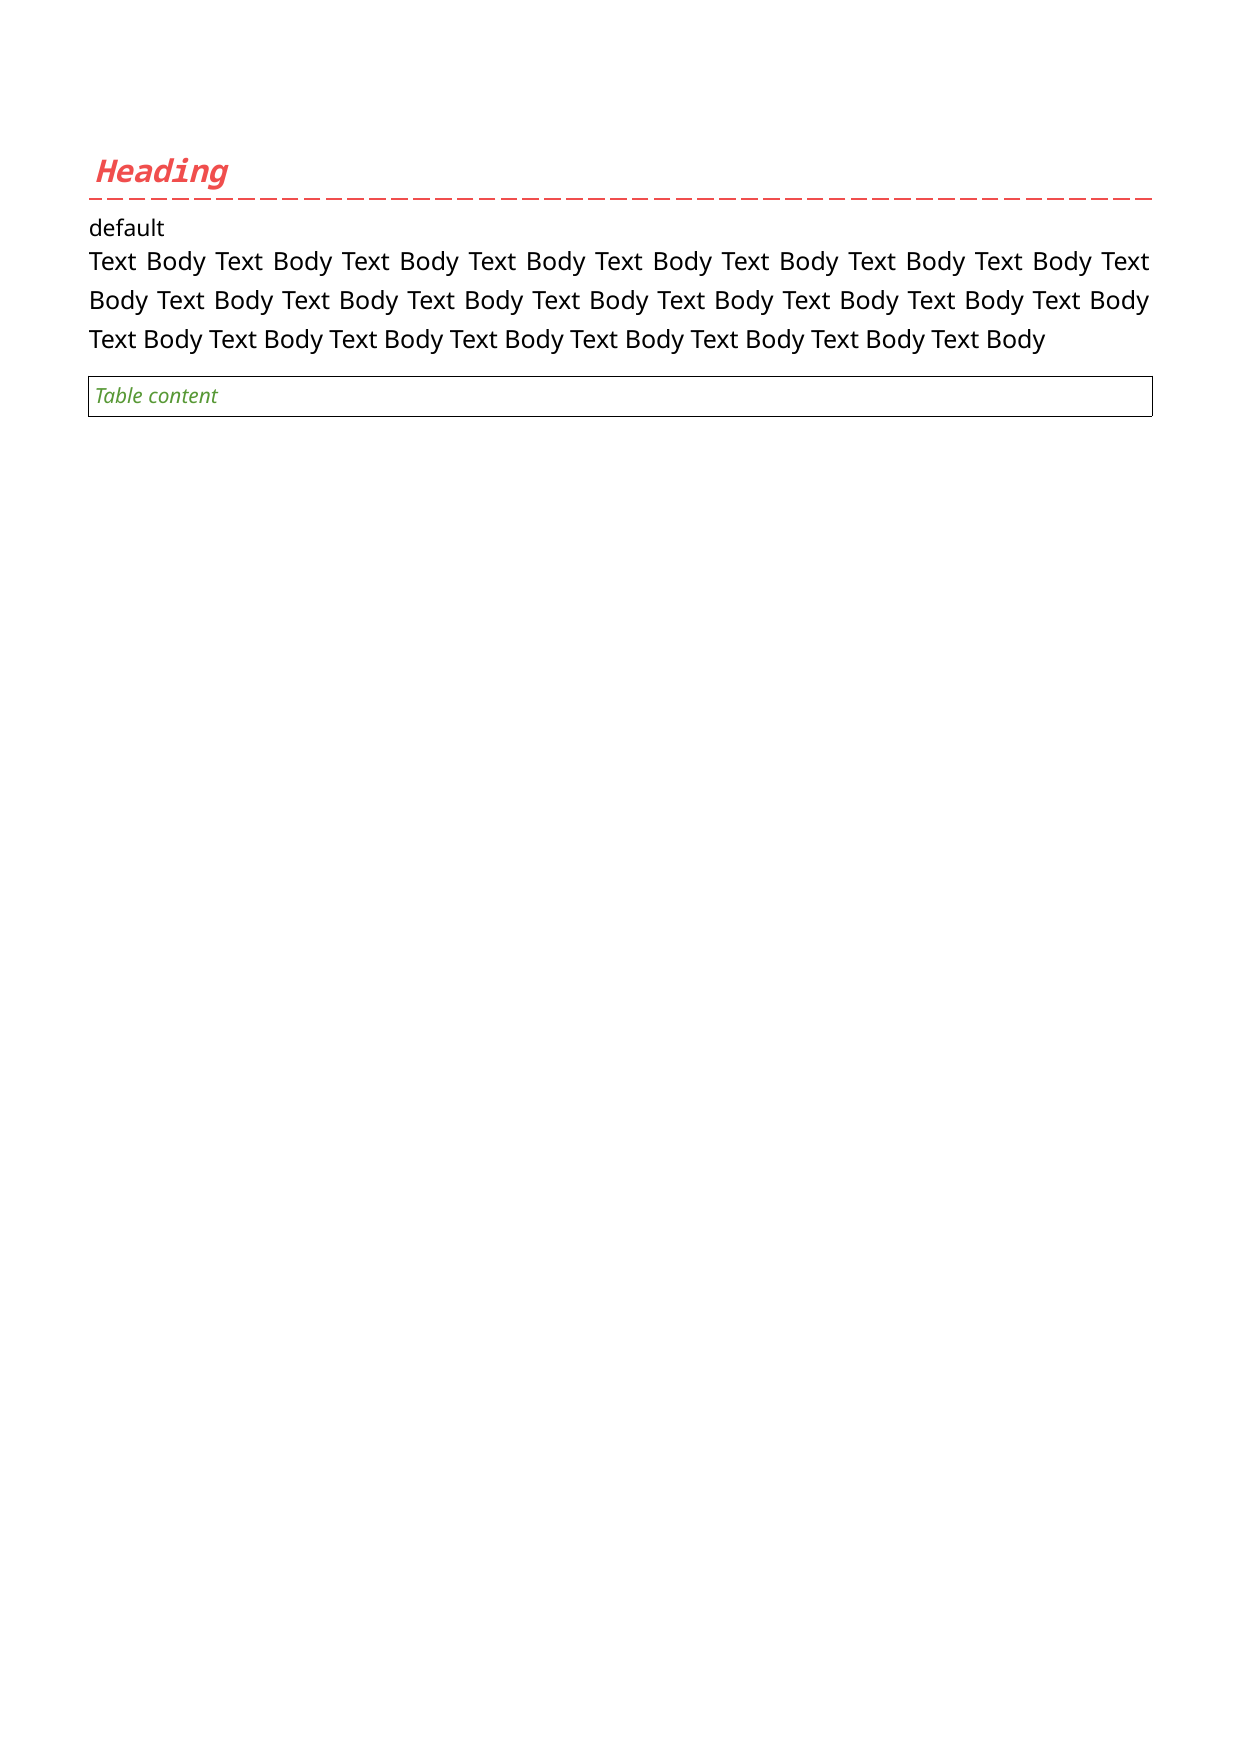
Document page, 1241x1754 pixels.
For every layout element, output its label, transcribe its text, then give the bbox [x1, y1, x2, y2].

table_header Table content [89, 377, 1152, 416]
text default [88, 212, 1152, 243]
subtitle Heading [88, 143, 1152, 200]
text Text Body Text Body Text Body Text Body Text Body Text Body Text Body Text Body Text Body Text Body Text Body Text Body Text Body Text Body Text Body Text Body Text Body Text Body Text Body Text Body Text Body Text Body Text Body Text Body Text Body [88, 243, 1152, 356]
